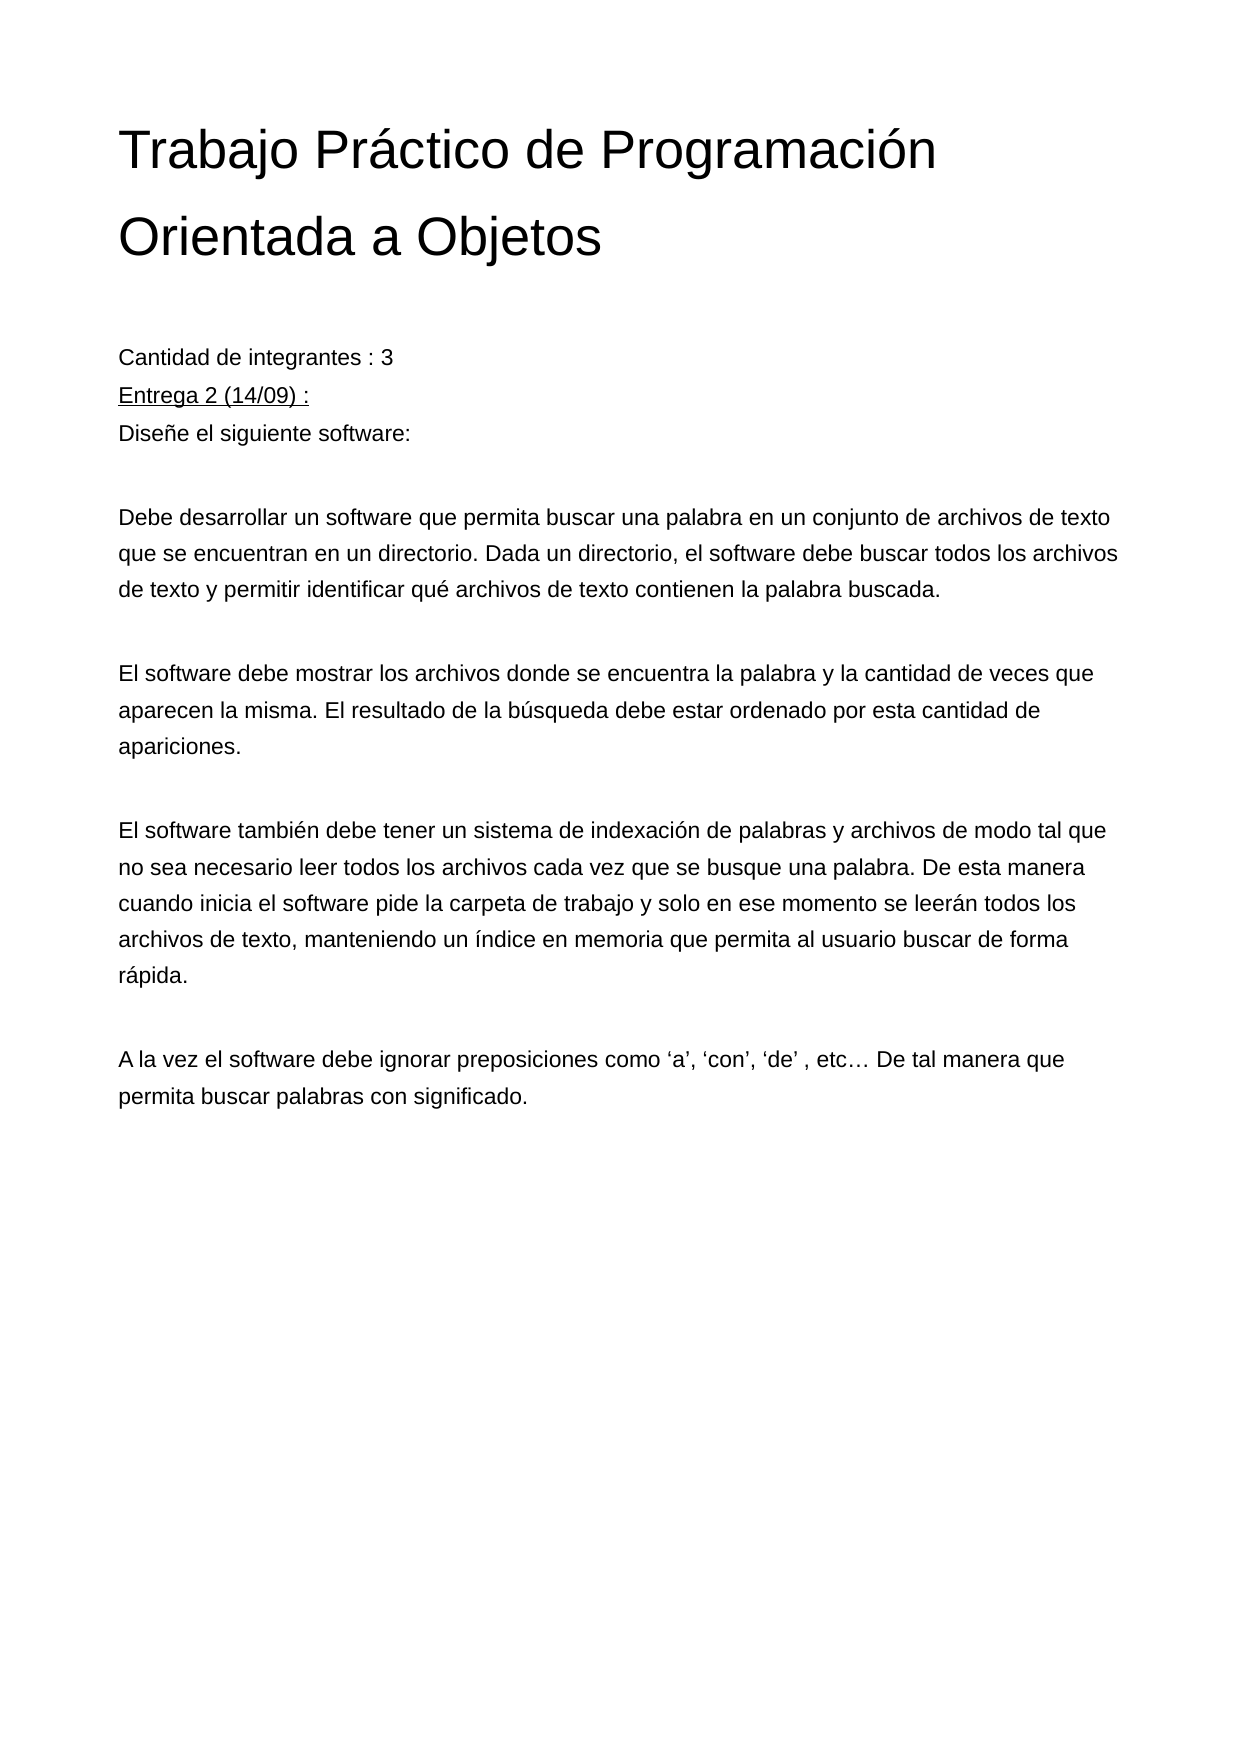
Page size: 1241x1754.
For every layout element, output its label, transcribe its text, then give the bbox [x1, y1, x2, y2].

text A la vez el software debe ignorar preposiciones como ‘a’, ‘con’, ‘de’ , etc… De tal manera que permita buscar palabras con significado. [118, 1046, 1122, 1109]
text Cantidad de integrantes : 3 [118, 344, 1122, 370]
text El software también debe tener un sistema de indexación de palabras y archivos de modo tal que no sea necesario leer todos los archivos cada vez que se busque una palabra. De esta manera cuando inicia el software pide la carpeta de trabajo y solo en ese momento se leerán todos los archivos de texto, manteniendo un índice en memoria que permita al usuario buscar de forma rápida. [118, 817, 1122, 989]
text El software debe mostrar los archivos donde se encuentra la palabra y la cantidad de veces que aparecen la misma. El resultado de la búsqueda debe estar ordenado por esta cantidad de apariciones. [118, 660, 1122, 759]
text Diseñe el siguiente software: [118, 420, 1122, 446]
text Debe desarrollar un software que permita buscar una palabra en un conjunto de archivos de texto que se encuentran en un directorio. Dada un directorio, el software debe buscar todos los archivos de texto y permitir identificar qué archivos de texto contienen la palabra buscada. [118, 504, 1122, 603]
text Entrega 2 (14/09) : [118, 380, 1122, 409]
text Trabajo Práctico de Programación Orientada a Objetos [118, 118, 1122, 266]
